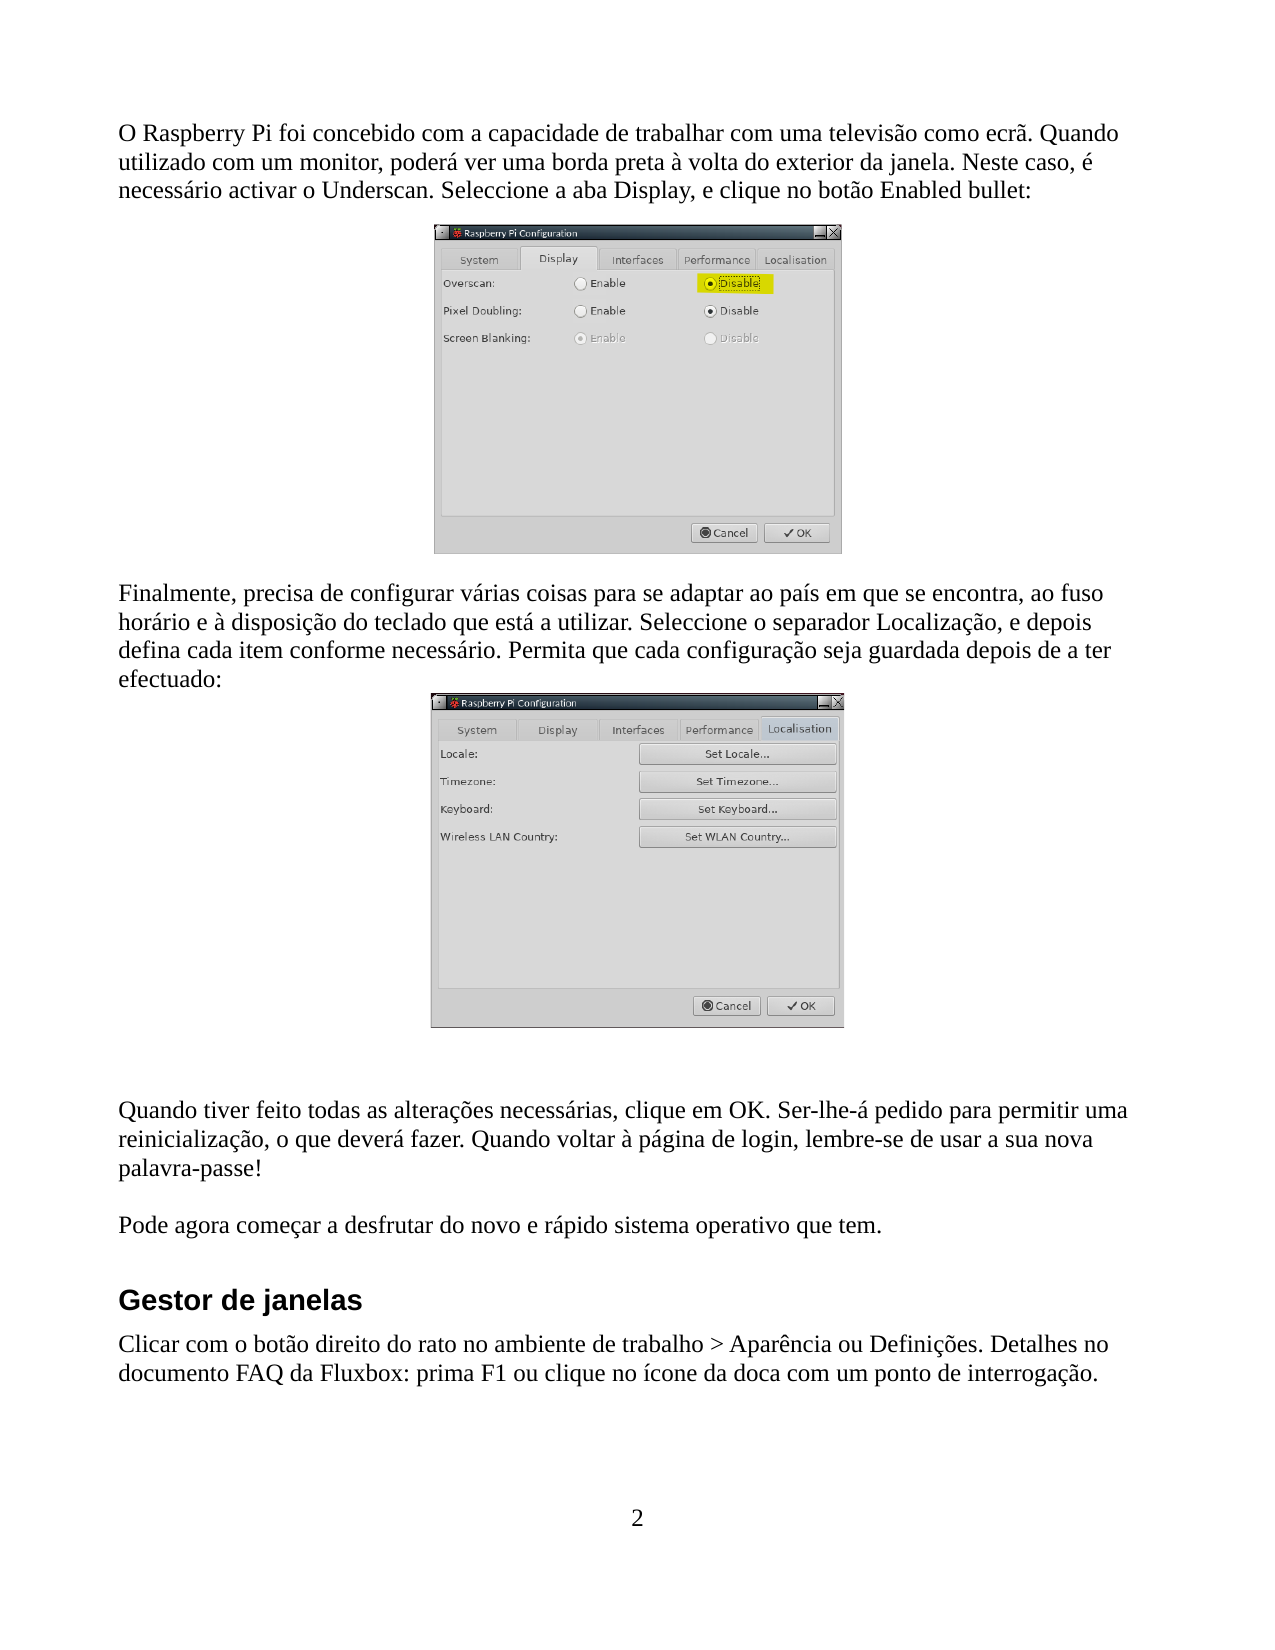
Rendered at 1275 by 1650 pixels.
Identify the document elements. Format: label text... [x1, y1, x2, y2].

text Pode agora começar a desfrutar do novo e rápido sistema operativo que tem. [118, 1211, 1157, 1239]
text Quando tiver feito todas as alterações necessárias, clique em OK. Ser-lhe-á pedido para permitir uma reinicialização, o que deverá fazer. Quando voltar à página de login, lembre-se de usar a sua nova palavra-passe! [118, 1096, 1157, 1182]
picture [430, 220, 845, 558]
text Finalmente, precisa de configurar várias coisas para se adaptar ao país em que se encontra, ao fuso horário e à disposição do teclado que está a utilizar. Seleccione o separador Localização, e depois defina cada item conforme necessário. Permita que cada configuração seja guardada depois de a ter efectuado: [118, 578, 1157, 693]
subtitle Gestor de janelas [118, 1283, 1157, 1316]
text Clicar com o botão direito do rato no ambiente de trabalho > Aparência ou Definições. Detalhes no documento FAQ da Fluxbox: prima F1 ou clique no ícone da doca com um ponto de interrogação. [118, 1329, 1157, 1386]
text O Raspberry Pi foi concebido com a capacidade de trabalhar com uma televisão como ecrã. Quando utilizado com um monitor, poderá ver uma borda preta à volta do exterior da janela. Neste caso, é necessário activar o Underscan. Seleccione a aba Display, e clique no botão Enabled bullet: [118, 118, 1157, 204]
picture [430, 693, 845, 1028]
